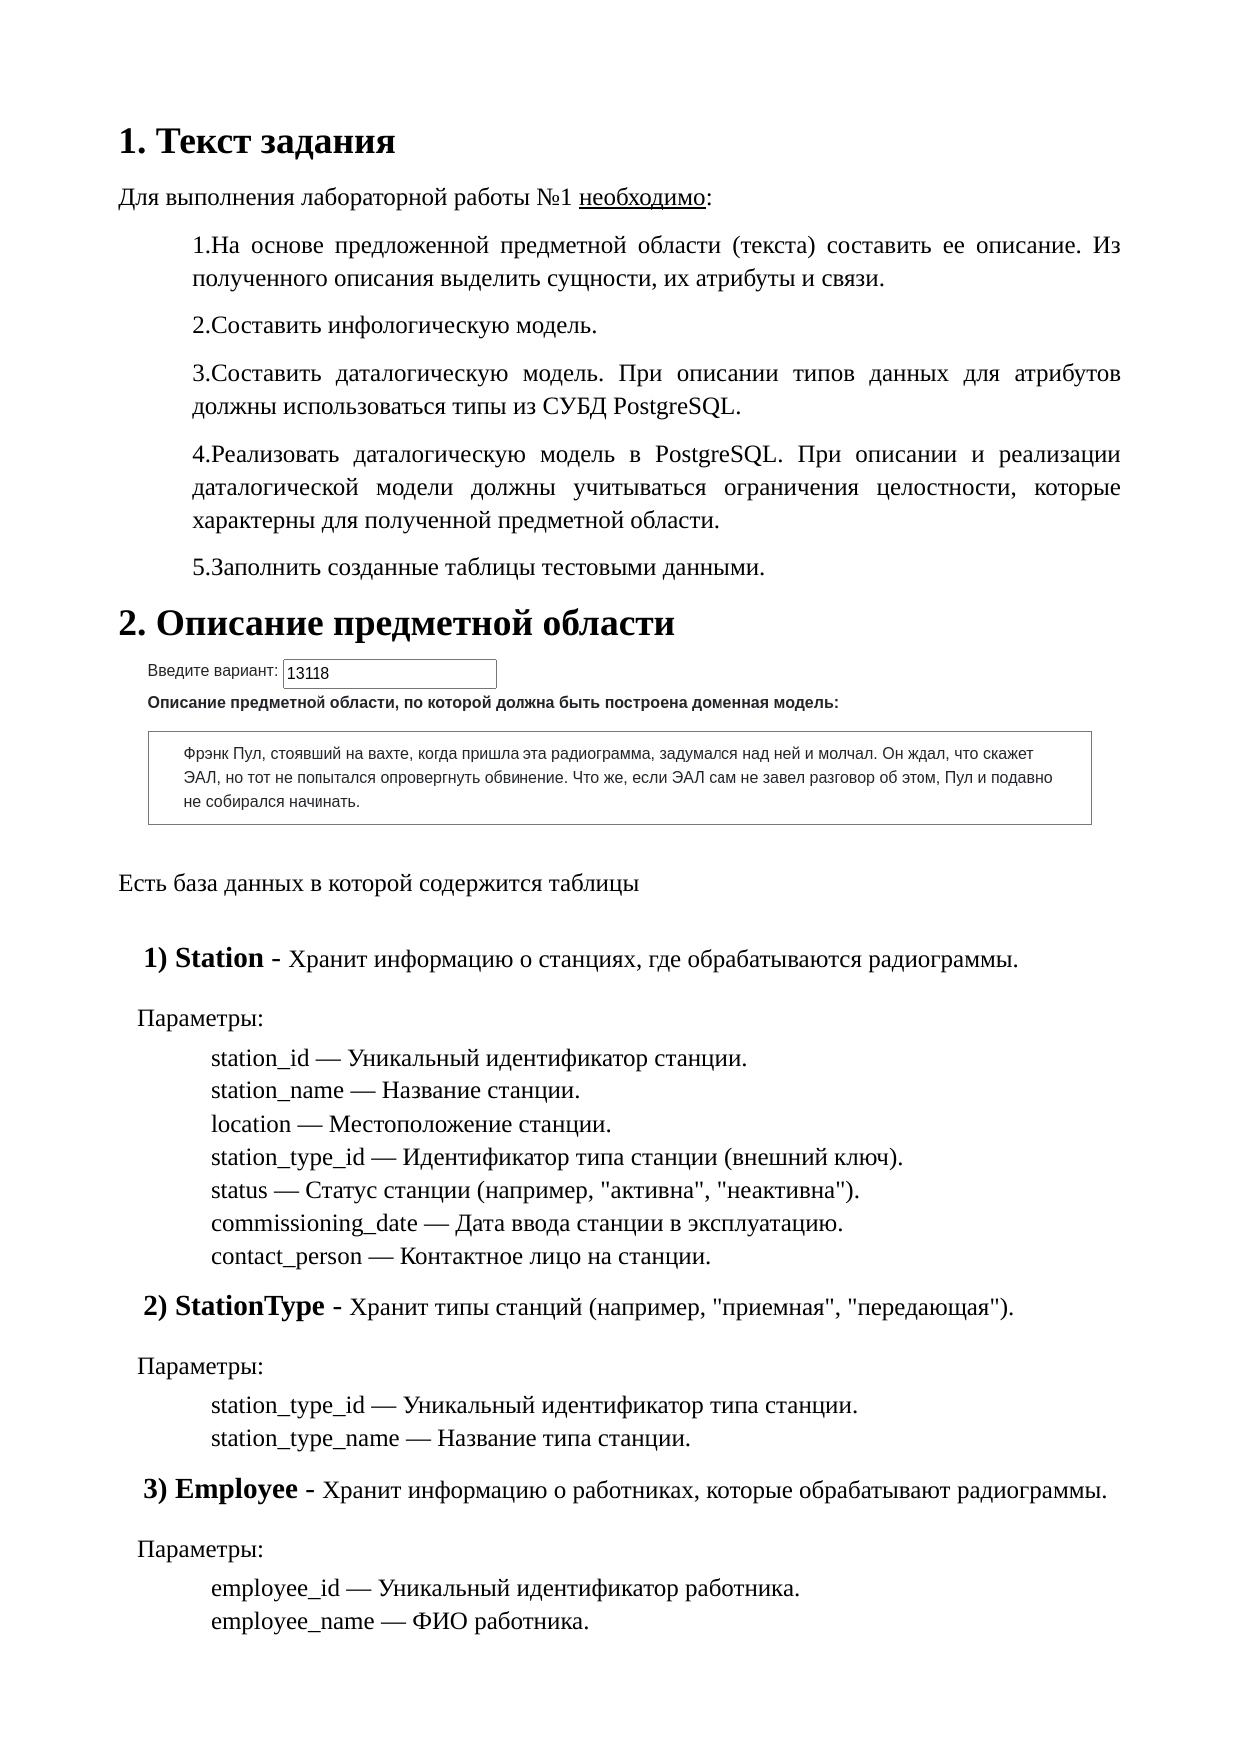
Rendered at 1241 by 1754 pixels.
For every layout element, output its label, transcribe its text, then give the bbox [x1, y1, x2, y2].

subtitle 3) Employee - Хранит информацию о работниках, которые обрабатывают радиограммы. [143, 1471, 1122, 1504]
list Реализовать даталогическую модель в PostgreSQL. При описании и реализации даталогической модели должны учитываться ограничения целостности, которые характерны для полученной предметной области. [118, 439, 1122, 533]
list Составить инфологическую модель. [118, 311, 1122, 339]
list contact_person — Контактное лицо на станции. [118, 1241, 1122, 1269]
list Параметры: [118, 1351, 1122, 1380]
list station_name — Название станции. [118, 1076, 1122, 1104]
list Составить даталогическую модель. При описании типов данных для атрибутов должны использоваться типы из СУБД PostgreSQL. [118, 358, 1122, 420]
text 2. Описание предметной области [118, 600, 1122, 643]
list Параметры: [118, 1534, 1122, 1563]
list station_type_id — Уникальный идентификатор типа станции. [118, 1390, 1122, 1419]
subtitle 1) Station - Хранит информацию о станциях, где обрабатываются радиограммы. [143, 941, 1122, 974]
subtitle 2) StationType - Хранит типы станций (например, "приемная", "передающая"). [143, 1288, 1122, 1322]
text Для выполнения лабораторной работы №1 необходимо: [118, 182, 1122, 211]
text 1. Текст задания [118, 118, 1122, 161]
list На основе предложенной предметной области (текста) составить ее описание. Из полученного описания выделить сущности, их атрибуты и связи. [118, 230, 1122, 292]
list status — Статус станции (например, "активна", "неактивна"). [118, 1175, 1122, 1203]
list commissioning_date — Дата ввода станции в эксплуатацию. [118, 1208, 1122, 1236]
list location — Местоположение станции. [118, 1109, 1122, 1137]
list station_type_name — Название типа станции. [118, 1423, 1122, 1452]
list employee_id — Уникальный идентификатор работника. [118, 1573, 1122, 1602]
list station_id — Уникальный идентификатор станции. [118, 1043, 1122, 1071]
list Параметры: [118, 1003, 1122, 1032]
list station_type_id — Идентификатор типа станции (внешний ключ). [118, 1142, 1122, 1170]
list employee_name — ФИО работника. [118, 1606, 1122, 1635]
picture [118, 647, 1123, 840]
text Есть база данных в которой содержится таблицы [118, 868, 1122, 897]
list Заполнить созданные таблицы тестовыми данными. [118, 552, 1122, 581]
